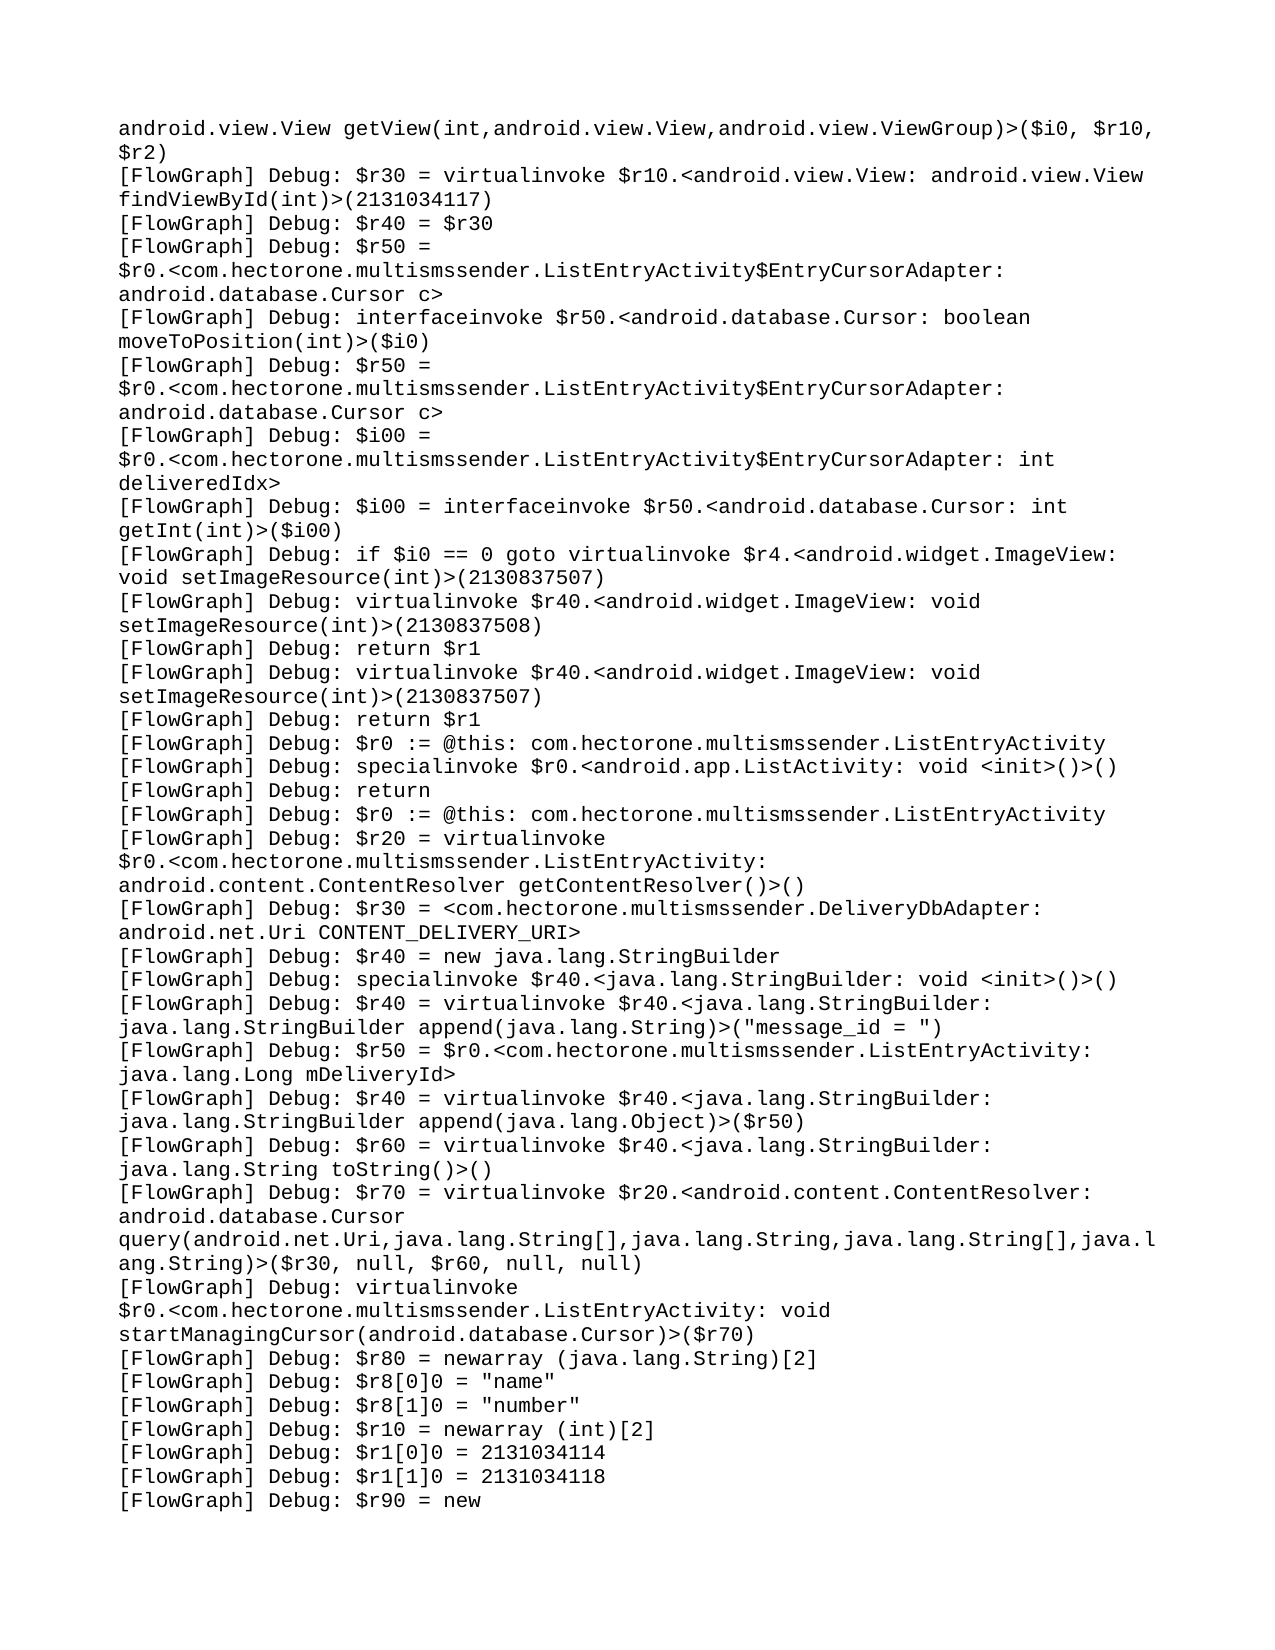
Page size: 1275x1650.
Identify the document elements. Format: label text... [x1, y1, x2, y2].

text [FlowGraph] Debug: $r8[1]0 = "number" [118, 1395, 1157, 1419]
text [FlowGraph] Debug: $i00 = interfaceinvoke $r50.<android.database.Cursor: int getInt(int)>($i00) [118, 496, 1157, 544]
text [FlowGraph] Debug: if $i0 == 0 goto virtualinvoke $r4.<android.widget.ImageView: void setImageResource(int)>(2130837507) [118, 544, 1157, 591]
text [FlowGraph] Debug: $r80 = newarray (java.lang.String)[2] [118, 1348, 1157, 1371]
text [FlowGraph] Debug: $r30 = <com.hectorone.multismssender.DeliveryDbAdapter: android.net.Uri CONTENT_DELIVERY_URI> [118, 898, 1157, 946]
text [FlowGraph] Debug: $r1[0]0 = 2131034114 [118, 1442, 1157, 1466]
text [FlowGraph] Debug: $i00 = $r0.<com.hectorone.multismssender.ListEntryActivity$EntryCursorAdapter: int deliveredIdx> [118, 426, 1157, 496]
text android.view.View getView(int,android.view.View,android.view.ViewGroup)>($i0, $r10, $r2) [118, 118, 1157, 165]
text [FlowGraph] Debug: $r70 = virtualinvoke $r20.<android.content.ContentResolver: android.database.Cursor query(android.net.Uri,java.lang.String[],java.lang.String,java.lang.String[],java.lang.String)>($r30, null, $r60, null, null) [118, 1182, 1157, 1277]
text [FlowGraph] Debug: $r40 = virtualinvoke $r40.<java.lang.StringBuilder: java.lang.StringBuilder append(java.lang.String)>("message_id = ") [118, 993, 1157, 1040]
text [FlowGraph] Debug: virtualinvoke $r0.<com.hectorone.multismssender.ListEntryActivity: void startManagingCursor(android.database.Cursor)>($r70) [118, 1277, 1157, 1348]
text [FlowGraph] Debug: return [118, 780, 1157, 804]
text [FlowGraph] Debug: virtualinvoke $r40.<android.widget.ImageView: void setImageResource(int)>(2130837508) [118, 591, 1157, 638]
text [FlowGraph] Debug: $r20 = virtualinvoke $r0.<com.hectorone.multismssender.ListEntryActivity: android.content.ContentResolver getContentResolver()>() [118, 827, 1157, 898]
text [FlowGraph] Debug: return $r1 [118, 709, 1157, 733]
text [FlowGraph] Debug: $r40 = new java.lang.StringBuilder [118, 946, 1157, 969]
text [FlowGraph] Debug: $r40 = $r30 [118, 213, 1157, 236]
text [FlowGraph] Debug: $r30 = virtualinvoke $r10.<android.view.View: android.view.View findViewById(int)>(2131034117) [118, 165, 1157, 213]
text [FlowGraph] Debug: interfaceinvoke $r50.<android.database.Cursor: boolean moveToPosition(int)>($i0) [118, 307, 1157, 354]
text [FlowGraph] Debug: $r90 = new [118, 1489, 1157, 1513]
text [FlowGraph] Debug: $r60 = virtualinvoke $r40.<java.lang.StringBuilder: java.lang.String toString()>() [118, 1135, 1157, 1182]
text [FlowGraph] Debug: specialinvoke $r40.<java.lang.StringBuilder: void <init>()>() [118, 969, 1157, 993]
text [FlowGraph] Debug: $r50 = $r0.<com.hectorone.multismssender.ListEntryActivity: java.lang.Long mDeliveryId> [118, 1040, 1157, 1088]
text [FlowGraph] Debug: $r0 := @this: com.hectorone.multismssender.ListEntryActivity [118, 733, 1157, 757]
text [FlowGraph] Debug: return $r1 [118, 638, 1157, 662]
text [FlowGraph] Debug: $r10 = newarray (int)[2] [118, 1419, 1157, 1442]
text [FlowGraph] Debug: virtualinvoke $r40.<android.widget.ImageView: void setImageResource(int)>(2130837507) [118, 662, 1157, 709]
text [FlowGraph] Debug: specialinvoke $r0.<android.app.ListActivity: void <init>()>() [118, 757, 1157, 780]
text [FlowGraph] Debug: $r50 = $r0.<com.hectorone.multismssender.ListEntryActivity$EntryCursorAdapter: android.database.Cursor c> [118, 354, 1157, 426]
text [FlowGraph] Debug: $r8[0]0 = "name" [118, 1371, 1157, 1395]
text [FlowGraph] Debug: $r0 := @this: com.hectorone.multismssender.ListEntryActivity [118, 804, 1157, 827]
text [FlowGraph] Debug: $r40 = virtualinvoke $r40.<java.lang.StringBuilder: java.lang.StringBuilder append(java.lang.Object)>($r50) [118, 1088, 1157, 1135]
text [FlowGraph] Debug: $r1[1]0 = 2131034118 [118, 1466, 1157, 1489]
text [FlowGraph] Debug: $r50 = $r0.<com.hectorone.multismssender.ListEntryActivity$EntryCursorAdapter: android.database.Cursor c> [118, 236, 1157, 307]
